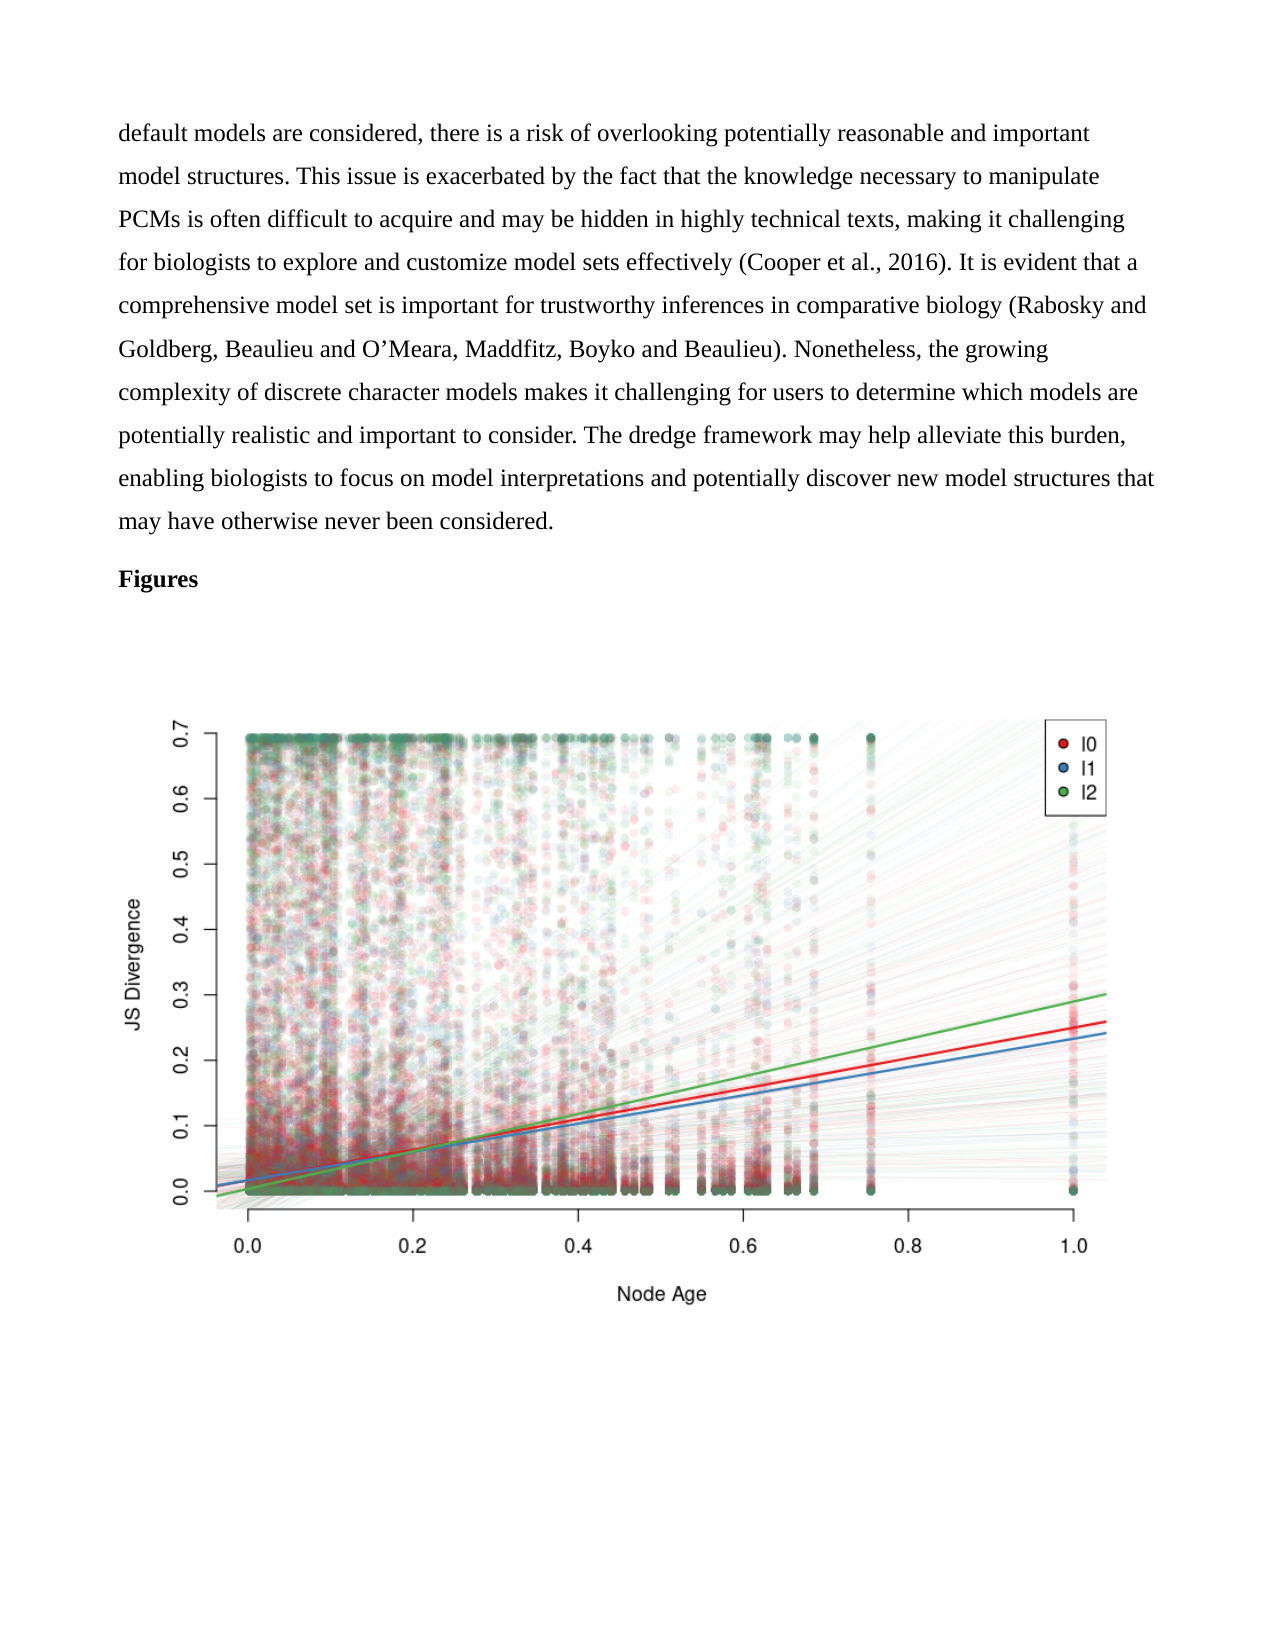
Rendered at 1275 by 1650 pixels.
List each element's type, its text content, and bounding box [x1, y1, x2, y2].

text Figures [118, 564, 1157, 593]
text default models are considered, there is a risk of overlooking potentially reasonable and important model structures. This issue is exacerbated by the fact that the knowledge necessary to manipulate PCMs is often difficult to acquire and may be hidden in highly technical texts, making it challenging for biologists to explore and customize model sets effectively (Cooper et al., 2016). It is evident that a comprehensive model set is important for trustworthy inferences in comparative biology (Rabosky and Goldberg, Beaulieu and O’Meara, Maddfitz, Boyko and Beaulieu). Nonetheless, the growing complexity of discrete character models makes it challenging for users to determine which models are potentially realistic and important to consider. The dredge framework may help alleviate this burden, enabling biologists to focus on model interpretations and potentially discover new model structures that may have otherwise never been considered. [118, 118, 1157, 535]
picture [118, 621, 1157, 1332]
